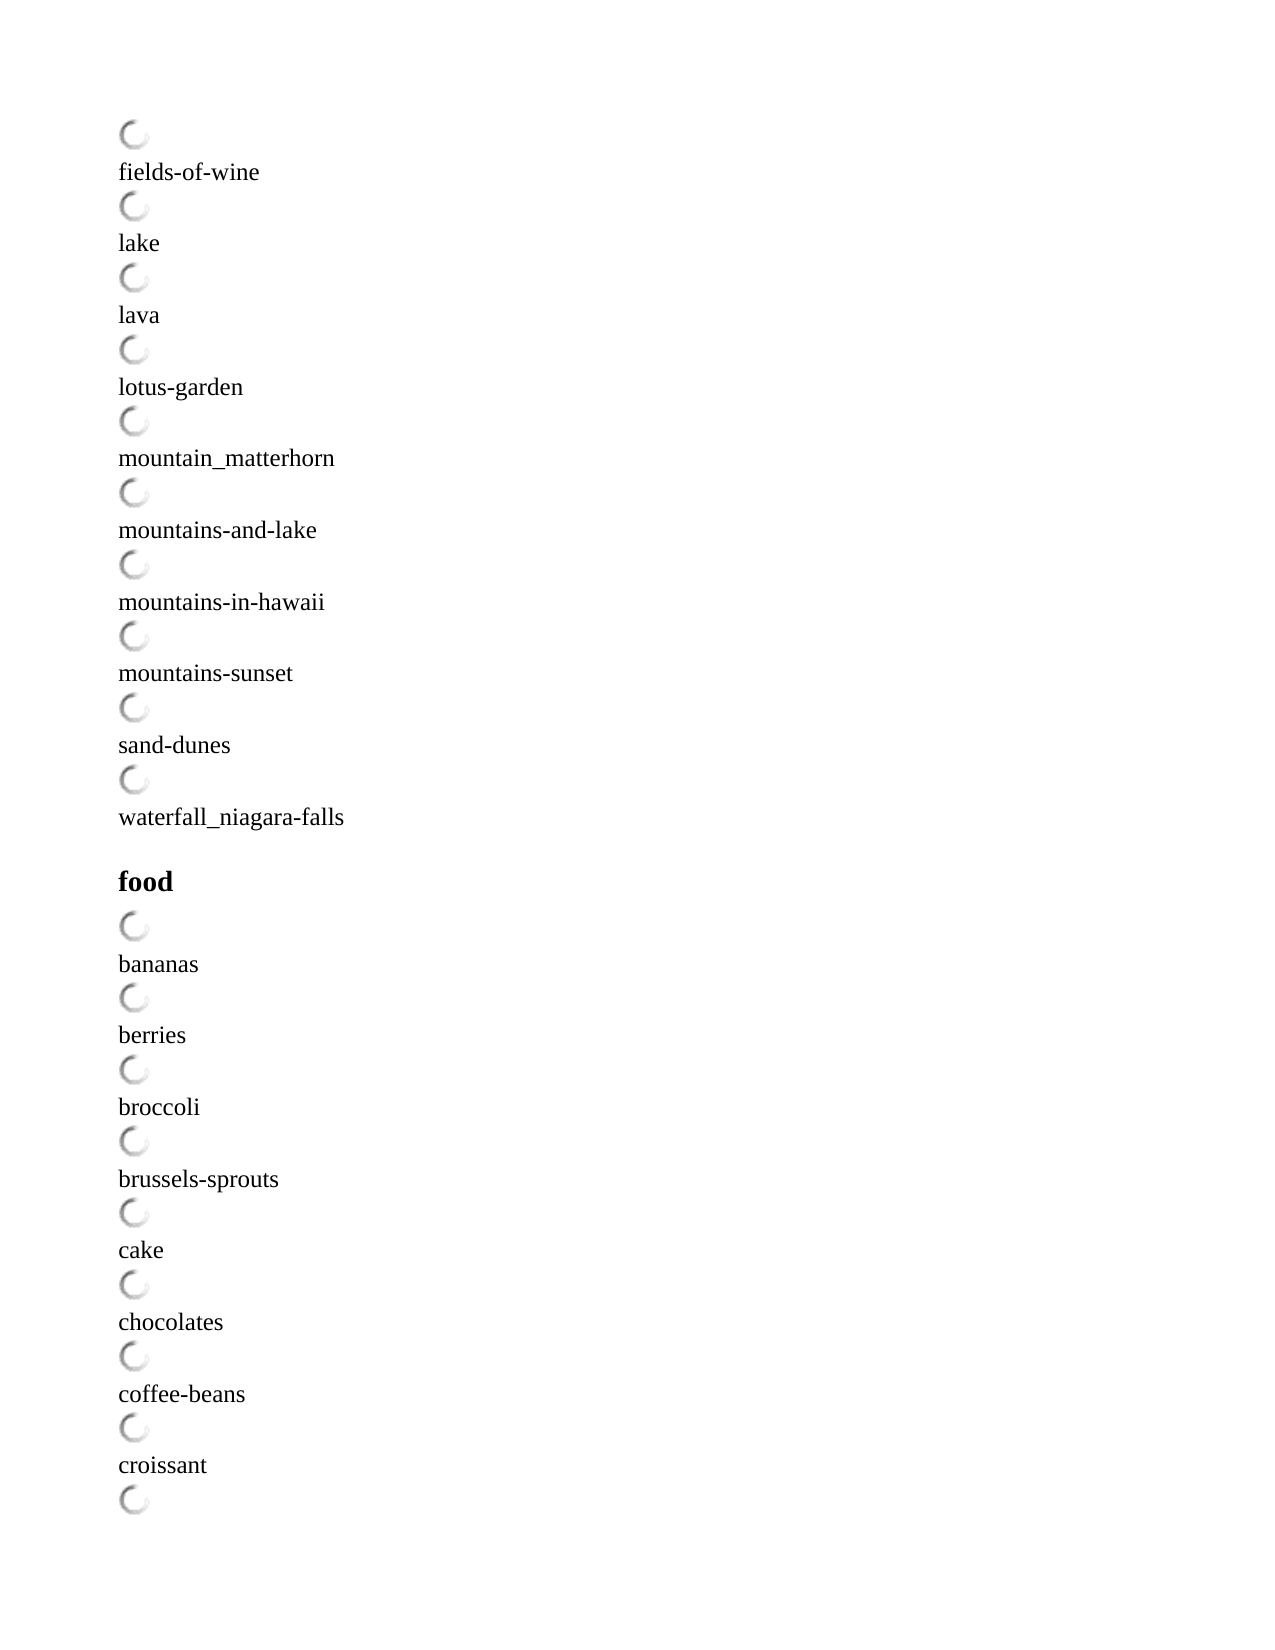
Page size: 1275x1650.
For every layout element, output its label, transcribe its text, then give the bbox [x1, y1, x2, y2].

text broccoli [118, 1092, 1157, 1121]
text bananas [118, 949, 1157, 977]
picture [118, 118, 153, 153]
text coffee-beans [118, 1379, 1157, 1407]
picture [118, 619, 153, 655]
picture [118, 261, 153, 296]
text fields-of-wine [118, 157, 1157, 186]
picture [118, 1053, 153, 1088]
picture [118, 1483, 153, 1518]
text berries [118, 1020, 1157, 1049]
text mountains-and-lake [118, 515, 1157, 544]
picture [118, 189, 153, 225]
subtitle food [118, 864, 1157, 897]
picture [118, 1411, 153, 1446]
text waterfall_niagara-falls [118, 802, 1157, 831]
picture [118, 404, 153, 440]
text mountains-in-hawaii [118, 587, 1157, 616]
picture [118, 1340, 153, 1375]
text chocolates [118, 1307, 1157, 1336]
text croissant [118, 1450, 1157, 1479]
text mountain_matterhorn [118, 443, 1157, 472]
picture [118, 691, 153, 726]
text cake [118, 1235, 1157, 1264]
picture [118, 476, 153, 511]
text sand-dunes [118, 730, 1157, 759]
picture [118, 548, 153, 583]
text lake [118, 228, 1157, 257]
text lotus-garden [118, 372, 1157, 401]
picture [118, 1196, 153, 1231]
picture [118, 910, 153, 945]
picture [118, 981, 153, 1016]
picture [118, 763, 153, 798]
text lava [118, 300, 1157, 329]
picture [118, 333, 153, 368]
text mountains-sunset [118, 658, 1157, 687]
text brussels-sprouts [118, 1164, 1157, 1192]
picture [118, 1268, 153, 1303]
picture [118, 1125, 153, 1160]
